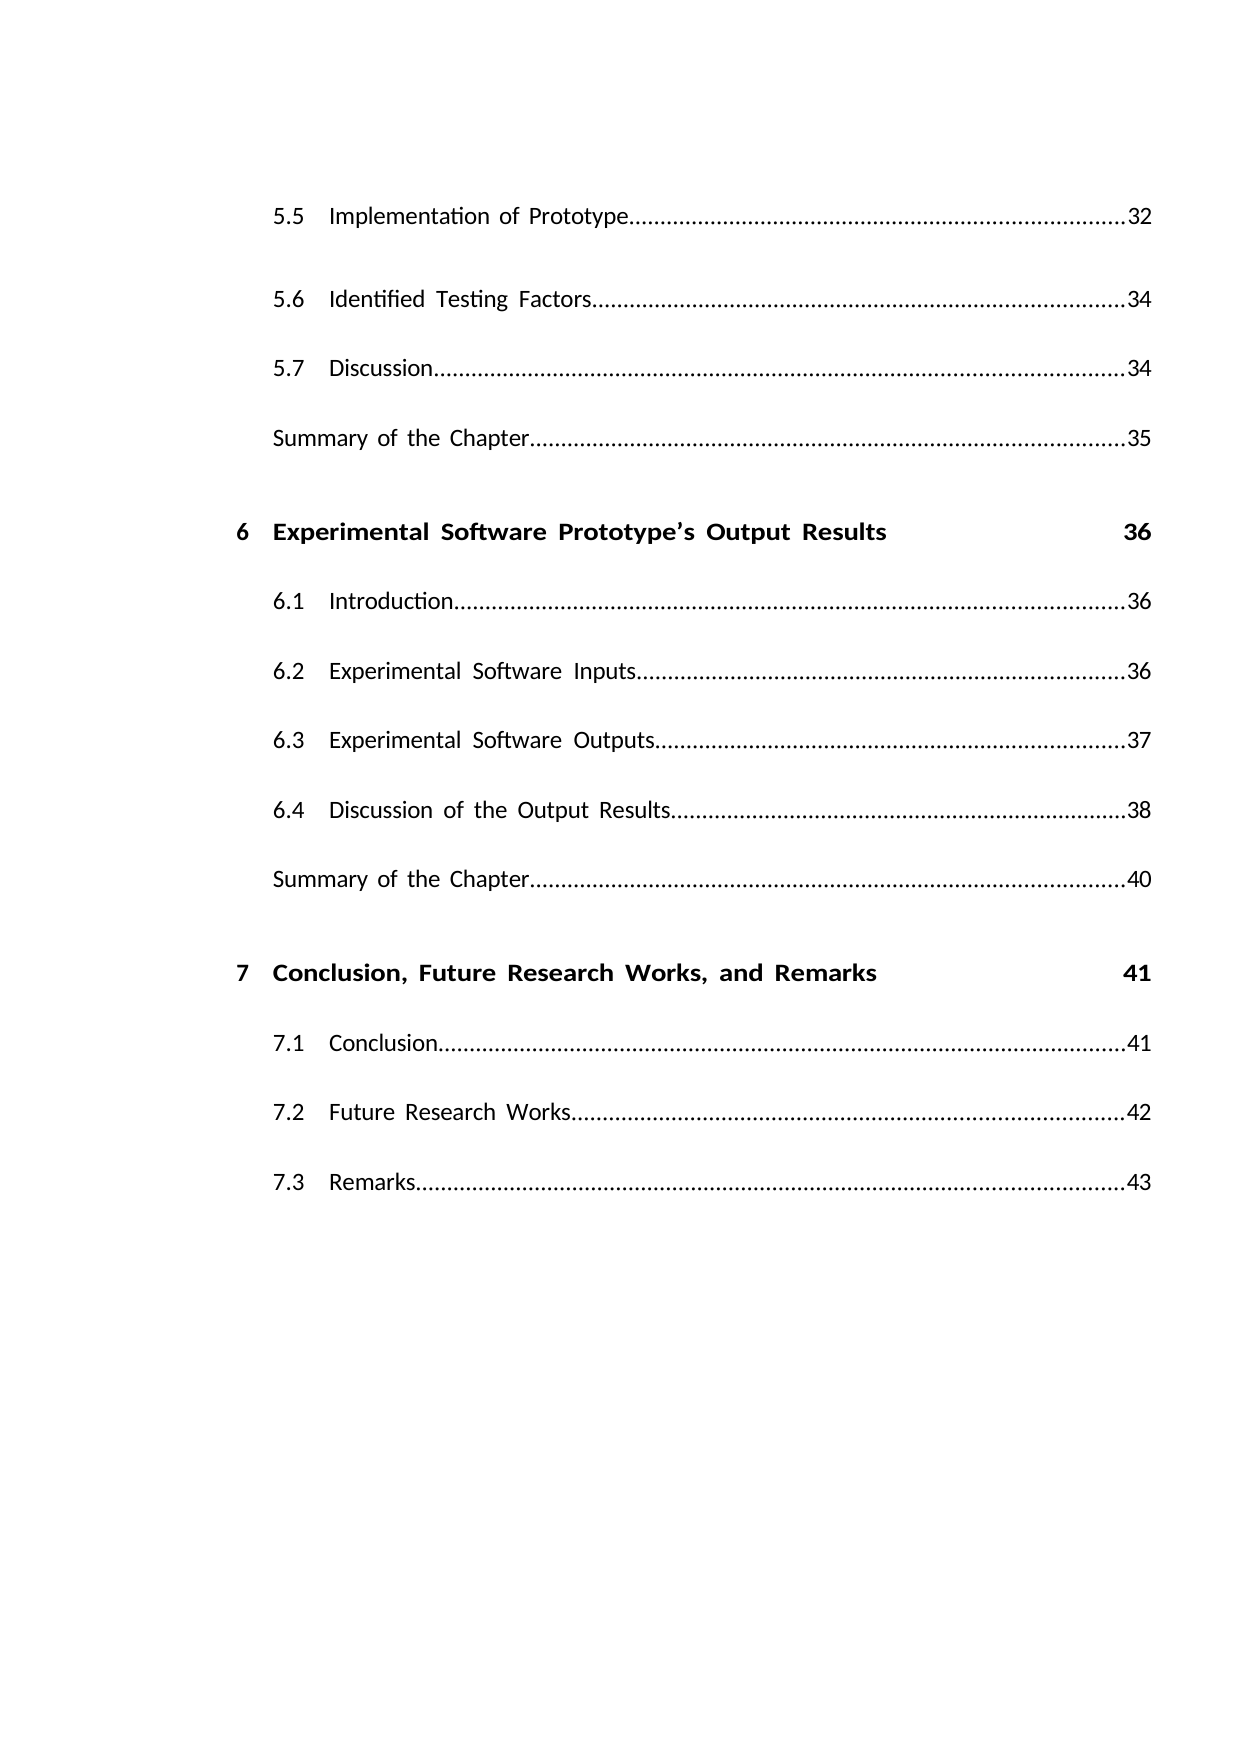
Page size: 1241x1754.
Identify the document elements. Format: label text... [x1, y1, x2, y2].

list Discussion 34 [273, 352, 1181, 383]
list Experimental Software Prototype’s Output Results 36 [236, 516, 1181, 546]
list Conclusion, Future Research Works, and Remarks 41 [236, 957, 1181, 988]
list Experimental Software Outputs 37 [273, 724, 1181, 755]
text Summary of the Chapter 40 [273, 863, 1181, 894]
list Discussion of the Output Results 38 [273, 794, 1181, 824]
list Identified Testing Factors 34 [273, 283, 1181, 313]
list Conclusion 41 [273, 1027, 1181, 1057]
list Implementation of Prototype 32 [273, 200, 1181, 231]
list Experimental Software Inputs 36 [273, 655, 1181, 685]
text Summary of the Chapter 35 [273, 422, 1181, 452]
list Remarks 43 [273, 1166, 1181, 1197]
list Introduction 36 [273, 585, 1181, 616]
list Future Research Works 42 [273, 1096, 1181, 1127]
